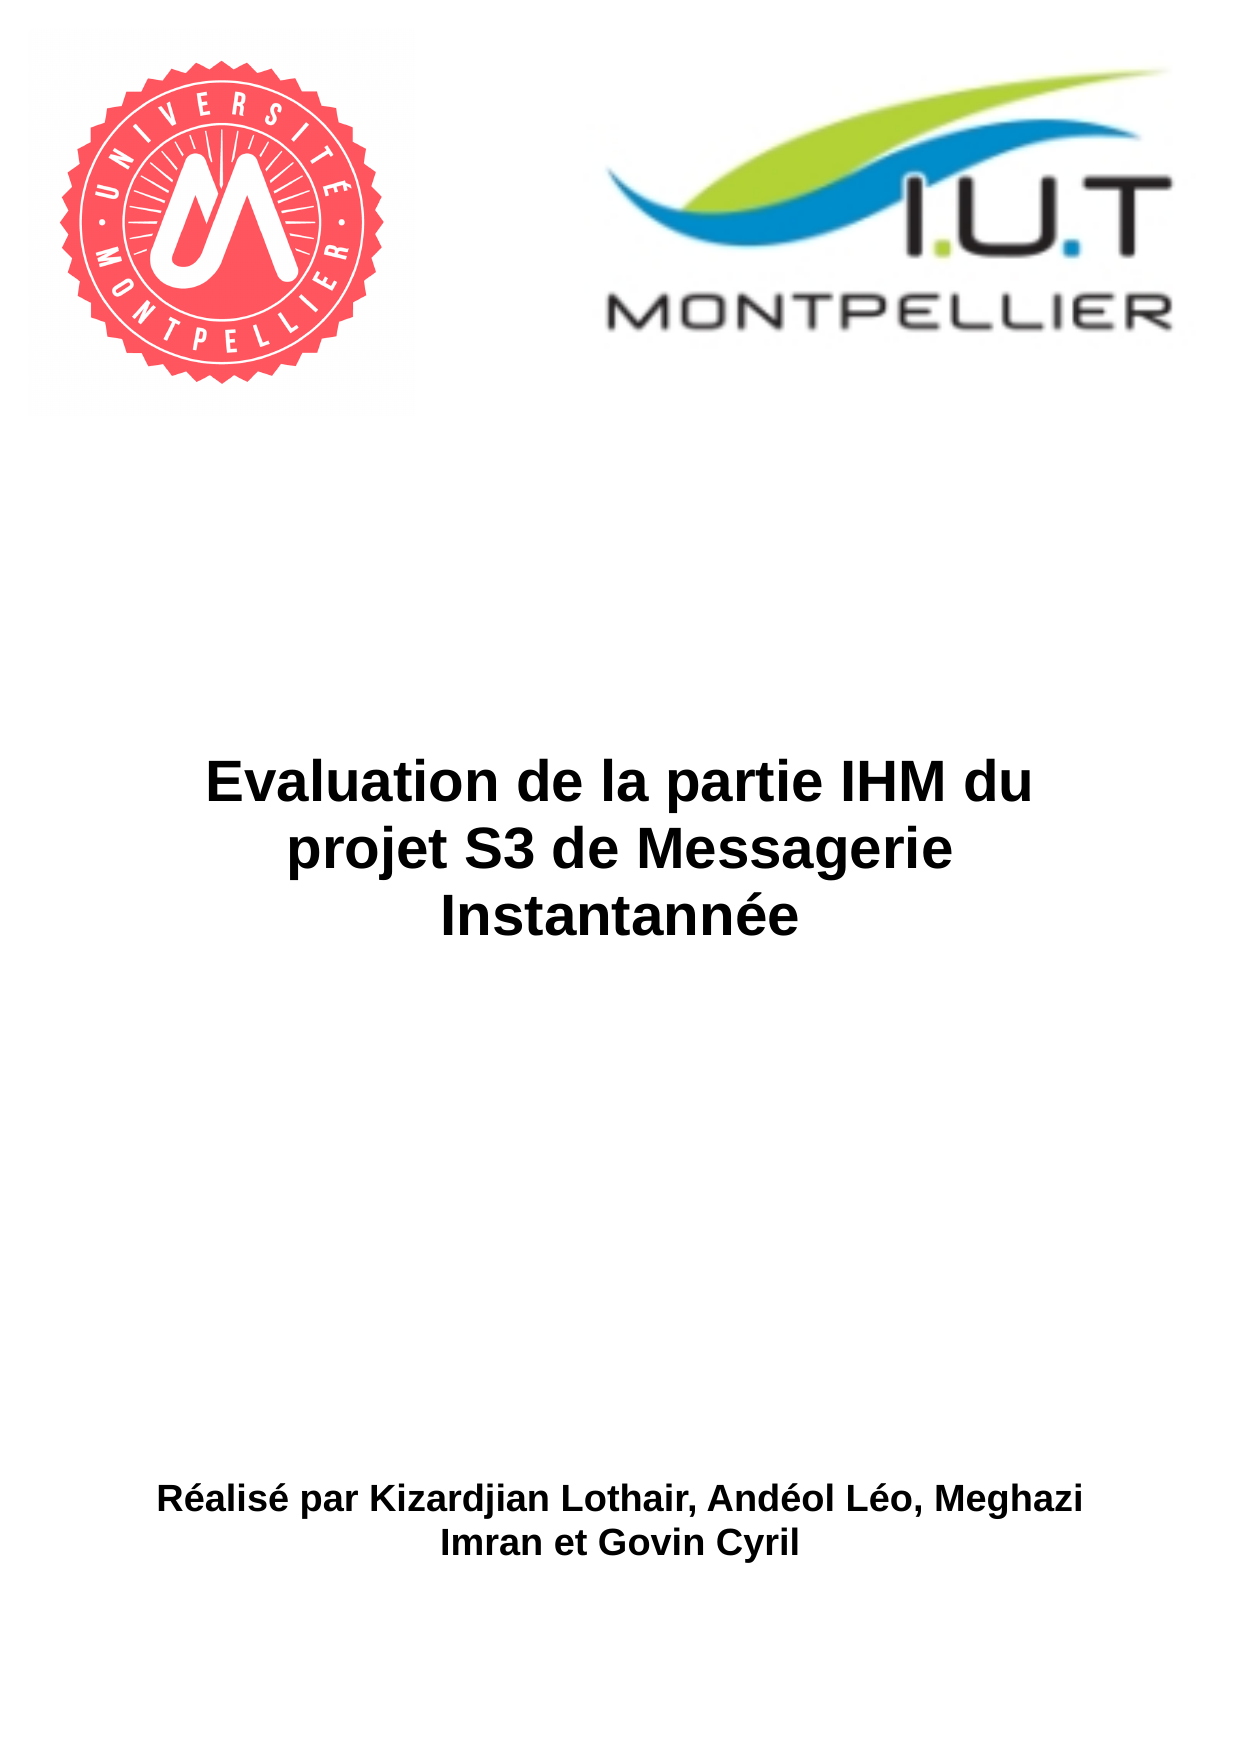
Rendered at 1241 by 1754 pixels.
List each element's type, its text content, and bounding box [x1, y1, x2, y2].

picture [27, 28, 416, 416]
title Evaluation de la partie IHM du projet S3 de Messagerie Instantannée [118, 747, 1122, 948]
picture [582, 28, 1197, 379]
subtitle Réalisé par Kizardjian Lothair, Andéol Léo, Meghazi Imran et Govin Cyril [118, 1476, 1122, 1563]
